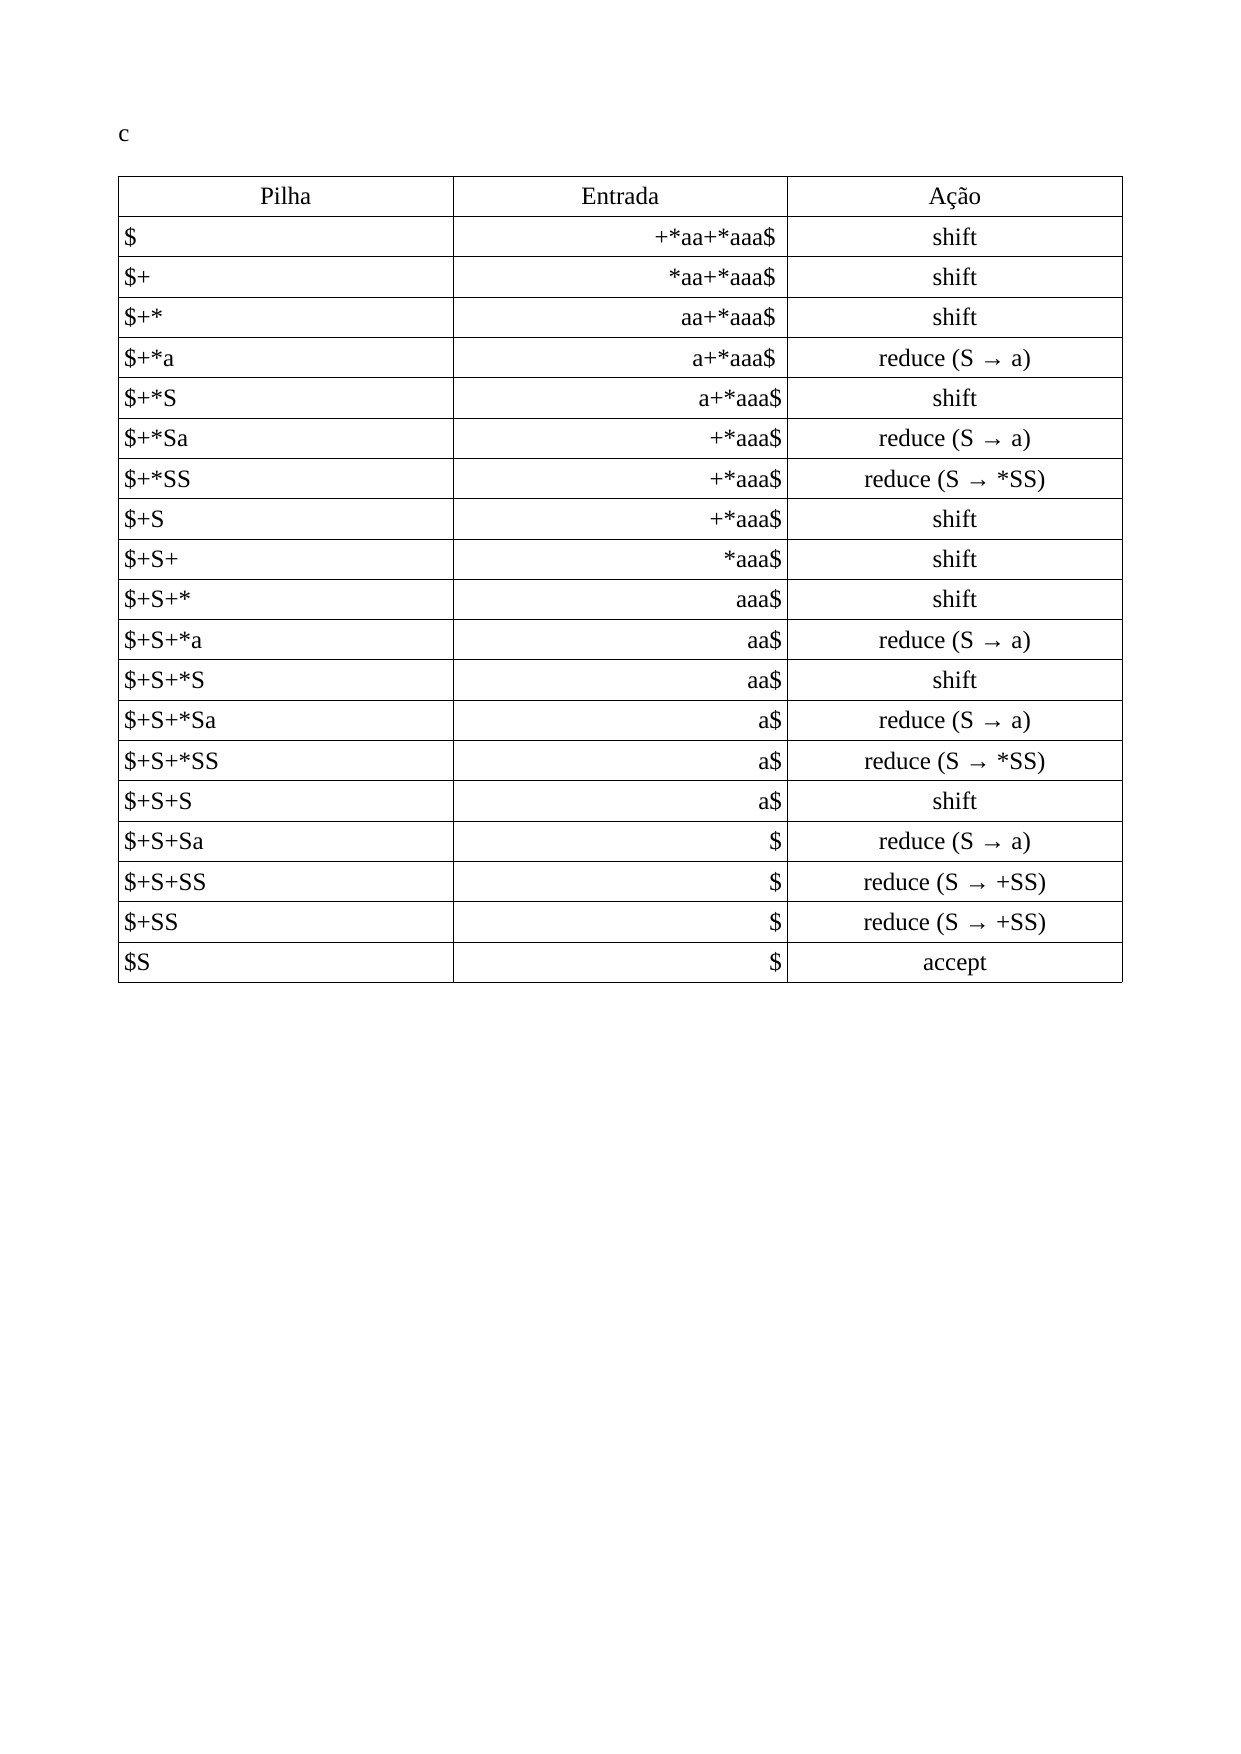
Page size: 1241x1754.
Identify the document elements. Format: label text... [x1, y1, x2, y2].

table_cell a$ [454, 701, 787, 740]
table_cell reduce (S → +SS) [788, 862, 1122, 901]
table_cell aa+*aaa$ [454, 298, 787, 337]
table_cell $+S+*Sa [119, 701, 453, 740]
table_cell shift [788, 217, 1122, 256]
table_cell $+S+*S [119, 660, 453, 700]
table_cell $+S [119, 499, 453, 538]
table_cell reduce (S → a) [788, 822, 1122, 861]
table_cell shift [788, 540, 1122, 579]
table_cell $ [119, 217, 453, 256]
table_cell $+S+*SS [119, 741, 453, 780]
table_cell shift [788, 499, 1122, 538]
table_header Entrada [454, 177, 787, 216]
table_cell reduce (S → a) [788, 701, 1122, 740]
table_cell $+ [119, 257, 453, 297]
table_cell $+* [119, 298, 453, 337]
table_cell shift [788, 660, 1122, 700]
table_cell aa$ [454, 620, 787, 659]
table_header Ação [788, 177, 1122, 216]
table_cell $+*SS [119, 459, 453, 498]
table_cell shift [788, 378, 1122, 417]
table_cell reduce (S → a) [788, 419, 1122, 458]
table_cell $+S+ [119, 540, 453, 579]
table_cell $+*a [119, 338, 453, 377]
table_cell $+*Sa [119, 419, 453, 458]
table_cell $ [454, 862, 787, 901]
table_cell $+SS [119, 902, 453, 942]
table_cell +*aaa$ [454, 499, 787, 538]
table_cell $+*S [119, 378, 453, 417]
table_cell shift [788, 580, 1122, 619]
table_header Pilha [119, 177, 453, 216]
table_cell +*aaa$ [454, 419, 787, 458]
table_cell reduce (S → +SS) [788, 902, 1122, 942]
table_cell reduce (S → *SS) [788, 459, 1122, 498]
table_cell accept [788, 943, 1122, 982]
table_cell shift [788, 257, 1122, 297]
table_cell *aaa$ [454, 540, 787, 579]
table_cell $ [454, 902, 787, 942]
table_cell $ [454, 822, 787, 861]
table_cell $+S+SS [119, 862, 453, 901]
table_cell *aa+*aaa$ [454, 257, 787, 297]
table_cell shift [788, 298, 1122, 337]
table_cell a$ [454, 741, 787, 780]
table_cell $+S+*a [119, 620, 453, 659]
table_cell aa$ [454, 660, 787, 700]
table_cell $S [119, 943, 453, 982]
table_cell $+S+S [119, 781, 453, 821]
table_cell +*aa+*aaa$ [454, 217, 787, 256]
table_cell $+S+Sa [119, 822, 453, 861]
table_cell a$ [454, 781, 787, 821]
table_cell reduce (S → a) [788, 620, 1122, 659]
table_cell $+S+* [119, 580, 453, 619]
table_cell reduce (S → *SS) [788, 741, 1122, 780]
table_cell aaa$ [454, 580, 787, 619]
table_cell $ [454, 943, 787, 982]
table_cell reduce (S → a) [788, 338, 1122, 377]
table_cell a+*aaa$ [454, 338, 787, 377]
table_cell a+*aaa$ [454, 378, 787, 417]
text c [118, 118, 1122, 147]
table_cell shift [788, 781, 1122, 821]
table_cell +*aaa$ [454, 459, 787, 498]
